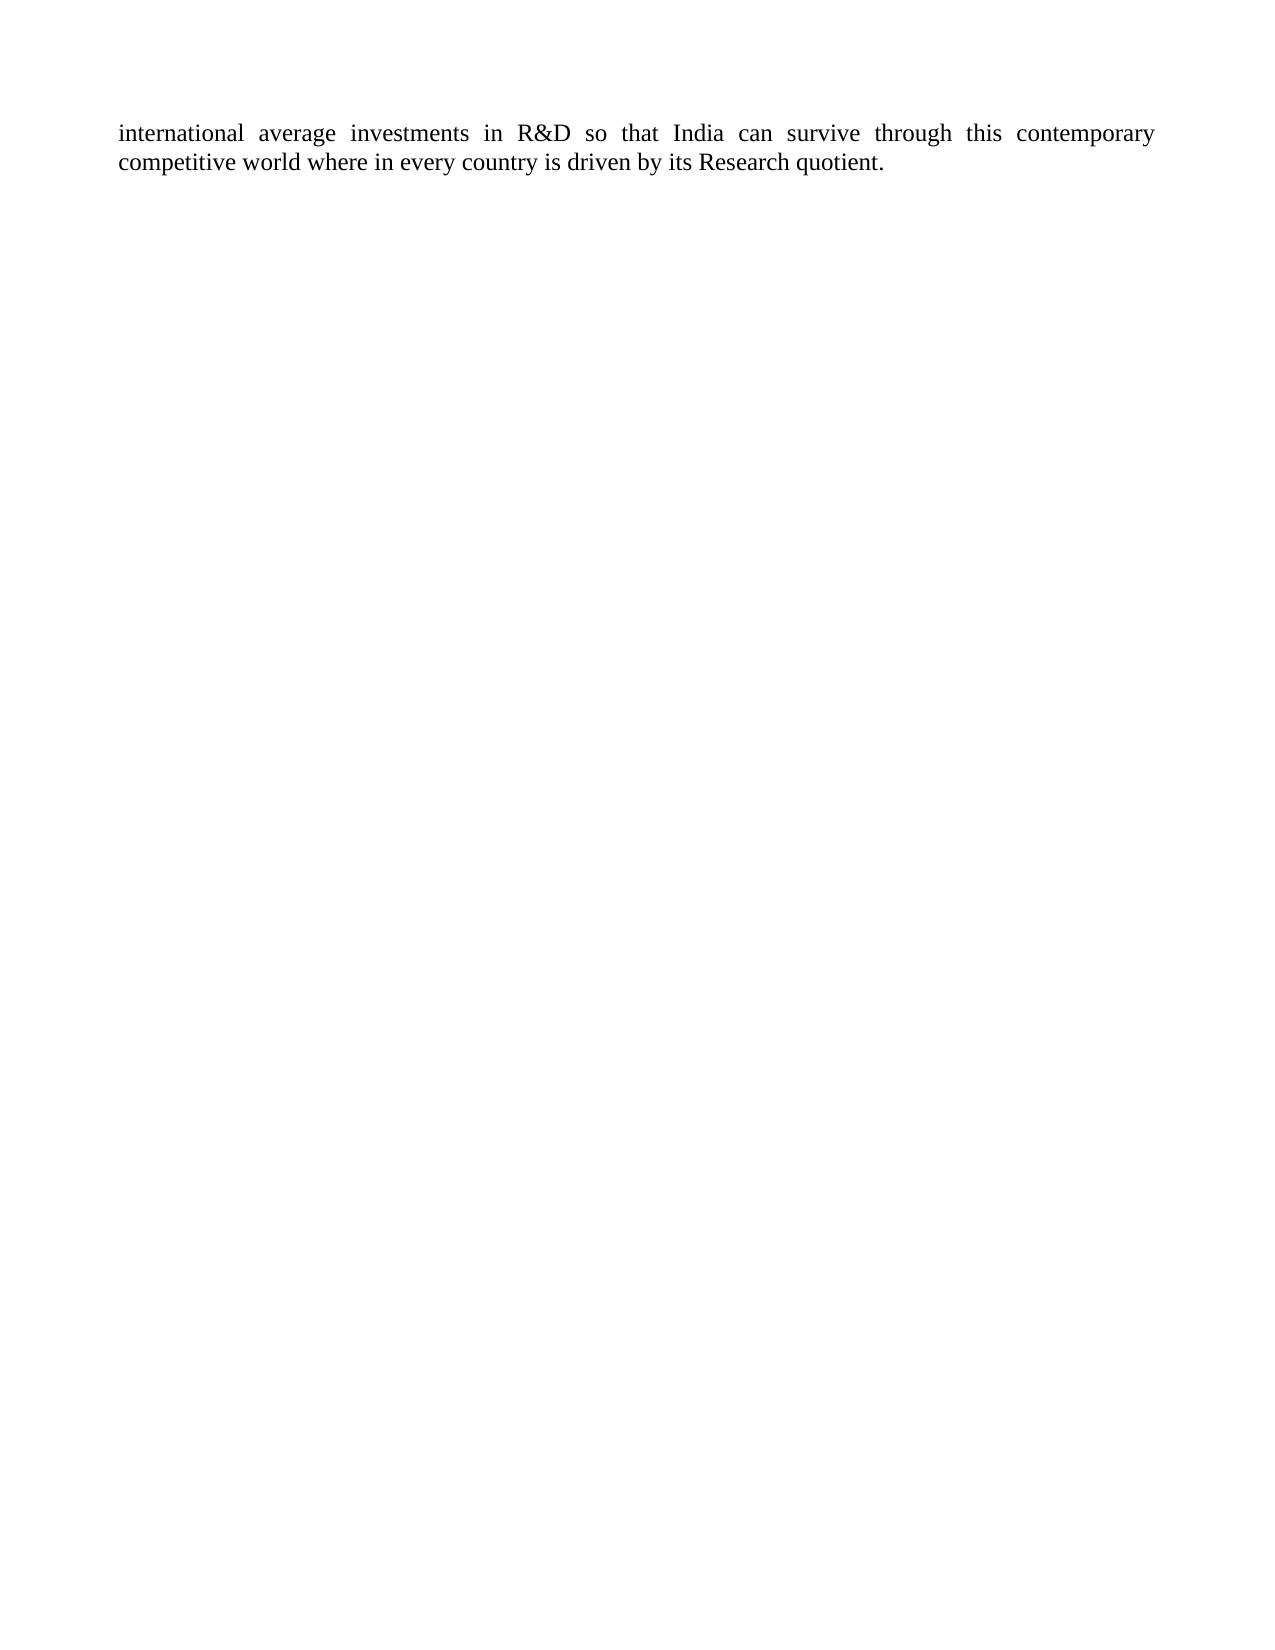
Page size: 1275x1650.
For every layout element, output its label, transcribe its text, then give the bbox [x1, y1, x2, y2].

text international average investments in R&D so that India can survive through this contemporary competitive world where in every country is driven by its Research quotient. [118, 118, 1157, 176]
